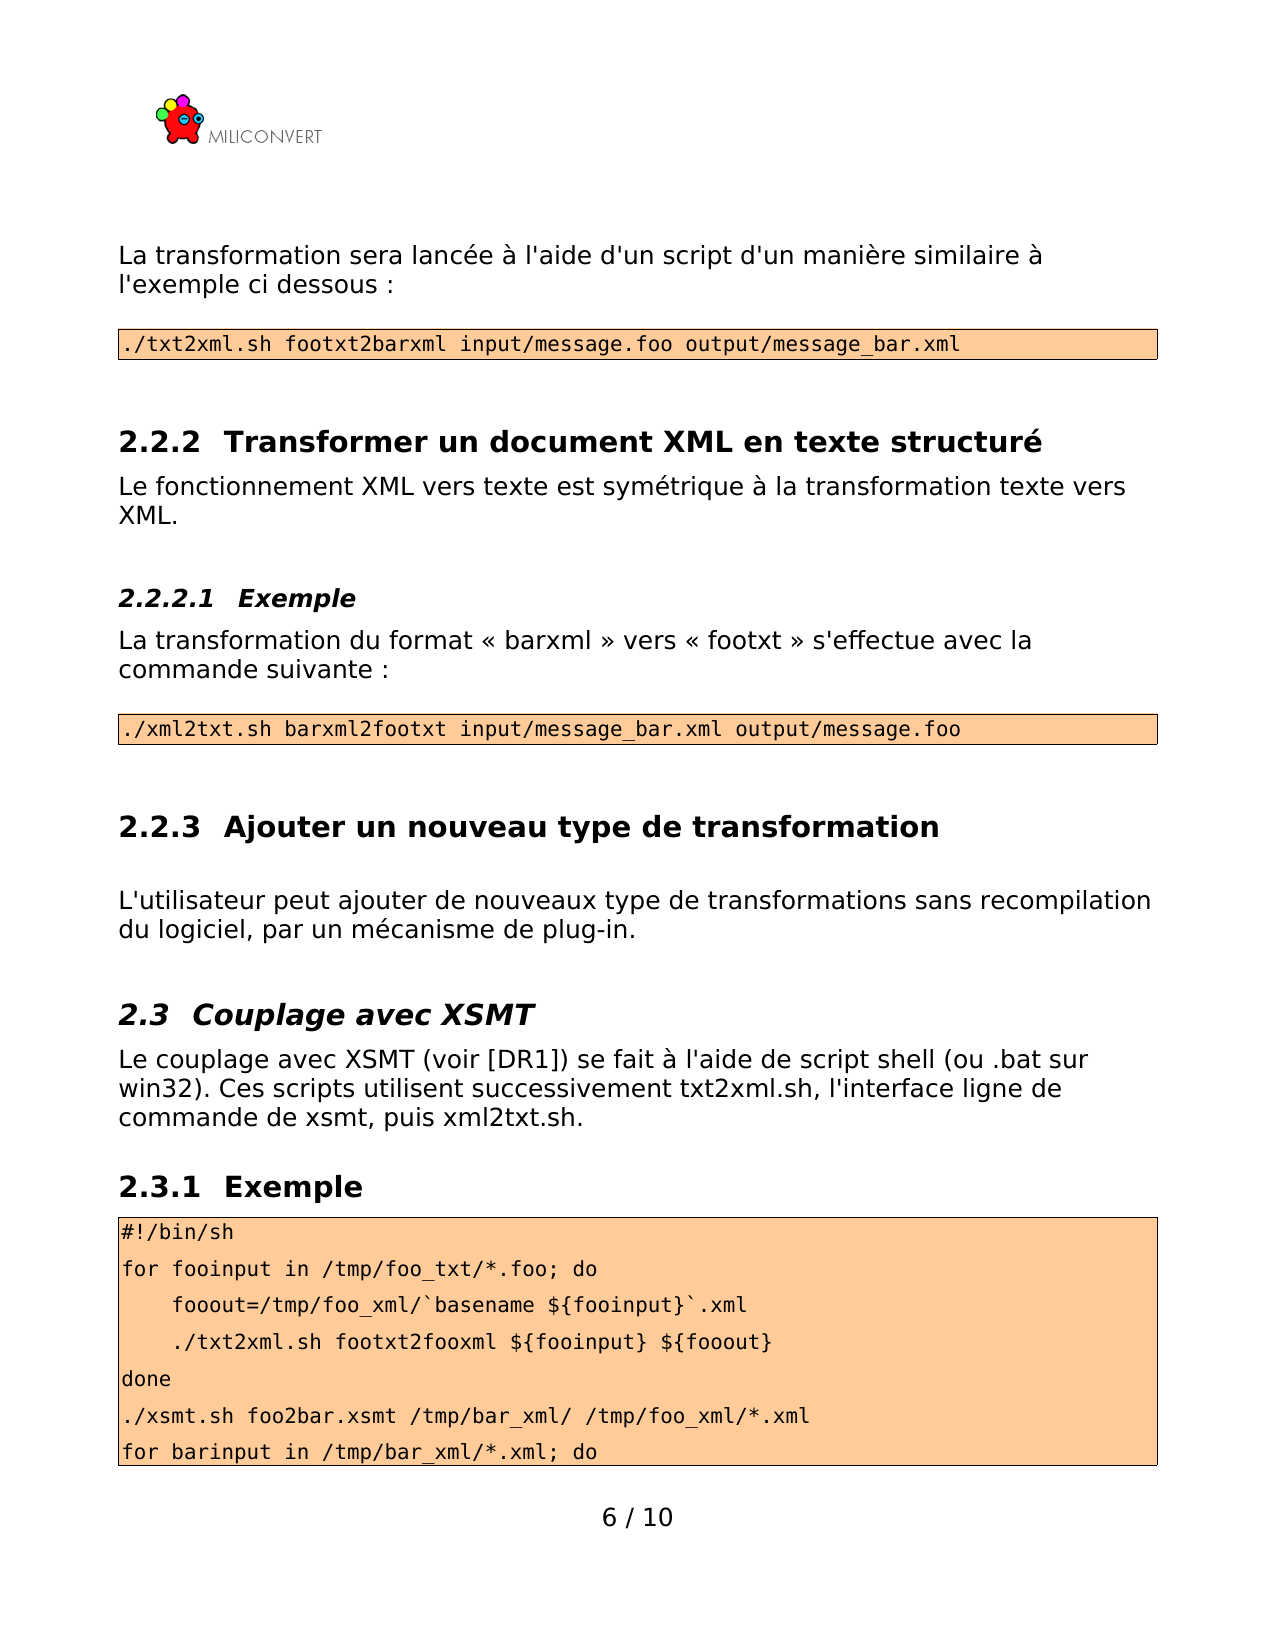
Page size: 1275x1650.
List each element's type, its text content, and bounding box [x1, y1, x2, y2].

subtitle Couplage avec XSMT [118, 999, 1157, 1033]
text ./xml2txt.sh barxml2footxt input/message_bar.xml output/message.foo [119, 715, 1157, 744]
text ./xsmt.sh foo2bar.xsmt /tmp/bar_xml/ /tmp/foo_xml/*.xml [119, 1401, 1157, 1428]
subtitle Exemple [118, 584, 1157, 613]
text fooout=/tmp/foo_xml/`basename ${fooinput}`.xml [119, 1290, 1157, 1318]
subtitle Transformer un document XML en texte structuré [118, 426, 1157, 459]
text L'utilisateur peut ajouter de nouveaux type de transformations sans recompilation du logiciel, par un mécanisme de plug-in. [118, 886, 1157, 944]
subtitle Ajouter un nouveau type de transformation [118, 811, 1157, 844]
text #!/bin/sh [119, 1218, 1157, 1244]
text for barinput in /tmp/bar_xml/*.xml; do [119, 1437, 1157, 1465]
subtitle Exemple [118, 1170, 1157, 1204]
text ./txt2xml.sh footxt2fooxml ${fooinput} ${fooout} [119, 1327, 1157, 1354]
text ./txt2xml.sh footxt2barxml input/message.foo output/message_bar.xml [119, 330, 1157, 359]
text La transformation sera lancée à l'aide d'un script d'un manière similaire à l'exemple ci dessous : [118, 241, 1157, 299]
picture [132, 69, 354, 176]
text Le fonctionnement XML vers texte est symétrique à la transformation texte vers XML. [118, 472, 1157, 530]
text for fooinput in /tmp/foo_txt/*.foo; do [119, 1253, 1157, 1281]
text done [119, 1364, 1157, 1391]
text Le couplage avec XSMT (voir [DR1]) se fait à l'aide de script shell (ou .bat sur win32). Ces scripts utilisent successivement txt2xml.sh, l'interface ligne de commande de xsmt, puis xml2txt.sh. [118, 1045, 1157, 1133]
text La transformation du format « barxml » vers « footxt » s'effectue avec la commande suivante : [118, 626, 1157, 684]
